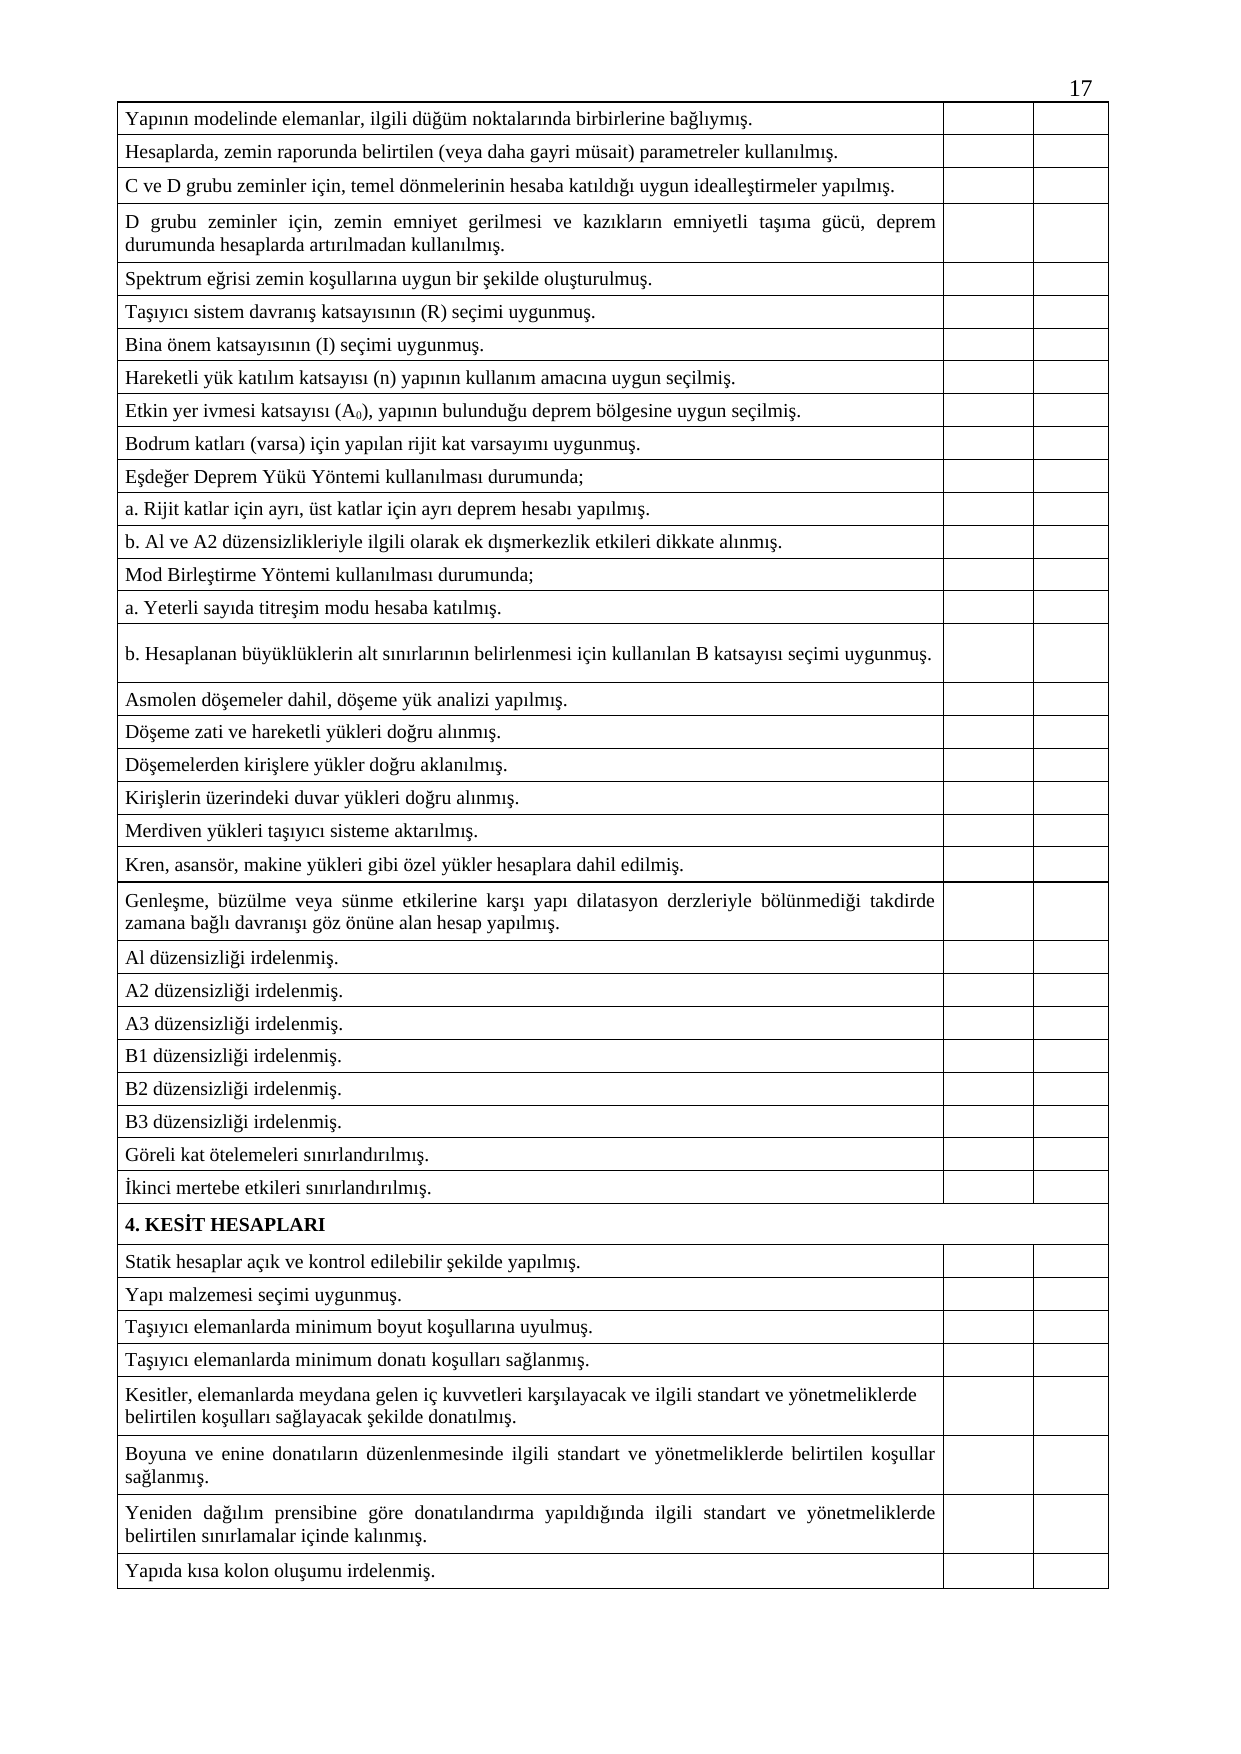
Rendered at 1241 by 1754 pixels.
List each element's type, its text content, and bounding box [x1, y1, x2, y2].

table_cell Döşemelerden kirişlere yükler doğru aklanılmış. [118, 749, 943, 781]
table_cell [1034, 135, 1108, 167]
table_cell a. Yeterli sayıda titreşim modu hesaba katılmış. [118, 591, 943, 623]
table_cell [1034, 847, 1108, 881]
table_cell [1034, 591, 1108, 623]
table_cell Hesaplarda, zemin raporunda belirtilen (veya daha gayri müsait) parametreler kullanılmış. [118, 135, 943, 167]
table_cell [944, 683, 1033, 715]
table_cell Boyuna ve enine donatıların düzenlenmesinde ilgili standart ve yönetmeliklerde belirtilen koşullar sağlanmış. [118, 1436, 943, 1494]
table_cell [944, 1138, 1033, 1170]
table_cell [1034, 1138, 1108, 1170]
table_cell [944, 941, 1033, 973]
table_cell [944, 427, 1033, 459]
table_cell Bina önem katsayısının (I) seçimi uygunmuş. [118, 329, 943, 360]
table_cell Kirişlerin üzerindeki duvar yükleri doğru alınmış. [118, 782, 943, 813]
table_cell [1034, 103, 1108, 134]
table_cell b. Al ve A2 düzensizlikleriyle ilgili olarak ek dışmerkezlik etkileri dikkate alınmış. [118, 526, 943, 557]
table_cell Yapıda kısa kolon oluşumu irdelenmiş. [118, 1554, 943, 1588]
table_cell C ve D grubu zeminler için, temel dönmelerinin hesaba katıldığı uygun idealleştirmeler yapılmış. [118, 168, 943, 202]
table_cell [1034, 782, 1108, 813]
table_cell [1034, 460, 1108, 492]
table_cell A2 düzensizliği irdelenmiş. [118, 974, 943, 1006]
table_cell b. Hesaplanan büyüklüklerin alt sınırlarının belirlenmesi için kullanılan B katsayısı seçimi uygunmuş. [118, 624, 943, 682]
table_cell [1034, 1171, 1108, 1203]
table_cell İkinci mertebe etkileri sınırlandırılmış. [118, 1171, 943, 1203]
table_cell Döşeme zati ve hareketli yükleri doğru alınmış. [118, 716, 943, 748]
table_cell [944, 493, 1033, 525]
table_cell [1034, 683, 1108, 715]
table_cell [1034, 559, 1108, 590]
table_cell Statik hesaplar açık ve kontrol edilebilir şekilde yapılmış. [118, 1245, 943, 1277]
table_cell [944, 559, 1033, 590]
table_cell Yapı malzemesi seçimi uygunmuş. [118, 1278, 943, 1310]
table_cell [1034, 493, 1108, 525]
table_cell [1034, 1311, 1108, 1343]
table_cell A3 düzensizliği irdelenmiş. [118, 1007, 943, 1039]
table_cell 4. KESİT HESAPLARI [118, 1204, 1108, 1244]
table_cell [1034, 526, 1108, 557]
table_cell [1034, 1106, 1108, 1137]
table_cell [1034, 716, 1108, 748]
table_cell [944, 974, 1033, 1006]
table_cell Mod Birleştirme Yöntemi kullanılması durumunda; [118, 559, 943, 590]
table_cell [944, 815, 1033, 846]
table_cell [1034, 204, 1108, 262]
table_cell [1034, 974, 1108, 1006]
table_cell [944, 1344, 1033, 1376]
table_cell [944, 460, 1033, 492]
table_cell [944, 1436, 1033, 1494]
table_cell [944, 103, 1033, 134]
table_cell Yeniden dağılım prensibine göre donatılandırma yapıldığında ilgili standart ve yönetmeliklerde belirtilen sınırlamalar içinde kalınmış. [118, 1495, 943, 1553]
table_cell Merdiven yükleri taşıyıcı sisteme aktarılmış. [118, 815, 943, 846]
table_cell a. Rijit katlar için ayrı, üst katlar için ayrı deprem hesabı yapılmış. [118, 493, 943, 525]
table_cell [944, 168, 1033, 202]
table_cell [944, 394, 1033, 426]
table_cell [944, 1245, 1033, 1277]
table_cell [1034, 329, 1108, 360]
table_cell [1034, 883, 1108, 940]
table_cell Kesitler, elemanlarda meydana gelen iç kuvvetleri karşılayacak ve ilgili standart ve yönetmeliklerde belirtilen koşulları sağlayacak şekilde donatılmış. [118, 1377, 943, 1434]
table_cell Taşıyıcı sistem davranış katsayısının (R) seçimi uygunmuş. [118, 296, 943, 327]
table_cell Hareketli yük katılım katsayısı (n) yapının kullanım amacına uygun seçilmiş. [118, 361, 943, 393]
table_cell [1034, 815, 1108, 846]
table_cell [944, 204, 1033, 262]
table_cell [944, 749, 1033, 781]
table_cell [944, 1073, 1033, 1104]
table_cell [944, 1311, 1033, 1343]
table_cell [944, 1495, 1033, 1553]
table_cell [944, 716, 1033, 748]
table_cell [1034, 263, 1108, 295]
table_cell [944, 1377, 1033, 1434]
table_cell [944, 883, 1033, 940]
table_cell [1034, 394, 1108, 426]
table_cell [1034, 168, 1108, 202]
table_cell [944, 591, 1033, 623]
table_cell [944, 624, 1033, 682]
table_cell [1034, 1344, 1108, 1376]
table_cell Kren, asansör, makine yükleri gibi özel yükler hesaplara dahil edilmiş. [118, 847, 943, 881]
table_cell [1034, 624, 1108, 682]
table_cell [944, 296, 1033, 327]
table_cell Taşıyıcı elemanlarda minimum donatı koşulları sağlanmış. [118, 1344, 943, 1376]
table_cell [1034, 296, 1108, 327]
table_cell [1034, 1278, 1108, 1310]
table_cell [1034, 941, 1108, 973]
table_cell [1034, 1245, 1108, 1277]
table_cell B1 düzensizliği irdelenmiş. [118, 1040, 943, 1072]
table_cell Genleşme, büzülme veya sünme etkilerine karşı yapı dilatasyon derzleriyle bölünmediği takdirde zamana bağlı davranışı göz önüne alan hesap yapılmış. [118, 883, 943, 940]
table_cell [944, 782, 1033, 813]
table_cell Bodrum katları (varsa) için yapılan rijit kat varsayımı uygunmuş. [118, 427, 943, 459]
table_cell Yapının modelinde elemanlar, ilgili düğüm noktalarında birbirlerine bağlıymış. [118, 103, 943, 134]
table_cell [944, 526, 1033, 557]
table_cell Göreli kat ötelemeleri sınırlandırılmış. [118, 1138, 943, 1170]
table_cell [1034, 1436, 1108, 1494]
table_cell [944, 1554, 1033, 1588]
table_cell [1034, 1554, 1108, 1588]
table_cell B2 düzensizliği irdelenmiş. [118, 1073, 943, 1104]
table_cell Al düzensizliği irdelenmiş. [118, 941, 943, 973]
table_cell [944, 361, 1033, 393]
table_cell [944, 329, 1033, 360]
table_cell D grubu zeminler için, zemin emniyet gerilmesi ve kazıkların emniyetli taşıma gücü, deprem durumunda hesaplarda artırılmadan kullanılmış. [118, 204, 943, 262]
table_cell Eşdeğer Deprem Yükü Yöntemi kullanılması durumunda; [118, 460, 943, 492]
table_cell [944, 1171, 1033, 1203]
table_cell [1034, 361, 1108, 393]
table_cell [1034, 427, 1108, 459]
table_cell [944, 1007, 1033, 1039]
table_cell [944, 1106, 1033, 1137]
table_cell Asmolen döşemeler dahil, döşeme yük analizi yapılmış. [118, 683, 943, 715]
table_cell [944, 847, 1033, 881]
table_cell [1034, 1007, 1108, 1039]
table_cell [1034, 1040, 1108, 1072]
table_cell [944, 135, 1033, 167]
table_cell [1034, 1073, 1108, 1104]
table_cell [944, 263, 1033, 295]
table_cell [944, 1278, 1033, 1310]
table_cell [1034, 1495, 1108, 1553]
table_cell Taşıyıcı elemanlarda minimum boyut koşullarına uyulmuş. [118, 1311, 943, 1343]
table_cell [944, 1040, 1033, 1072]
table_cell Etkin yer ivmesi katsayısı (A0), yapının bulunduğu deprem bölgesine uygun seçilmiş. [118, 394, 943, 426]
table_cell [1034, 1377, 1108, 1434]
table_cell B3 düzensizliği irdelenmiş. [118, 1106, 943, 1137]
table_cell Spektrum eğrisi zemin koşullarına uygun bir şekilde oluşturulmuş. [118, 263, 943, 295]
table_cell [1034, 749, 1108, 781]
